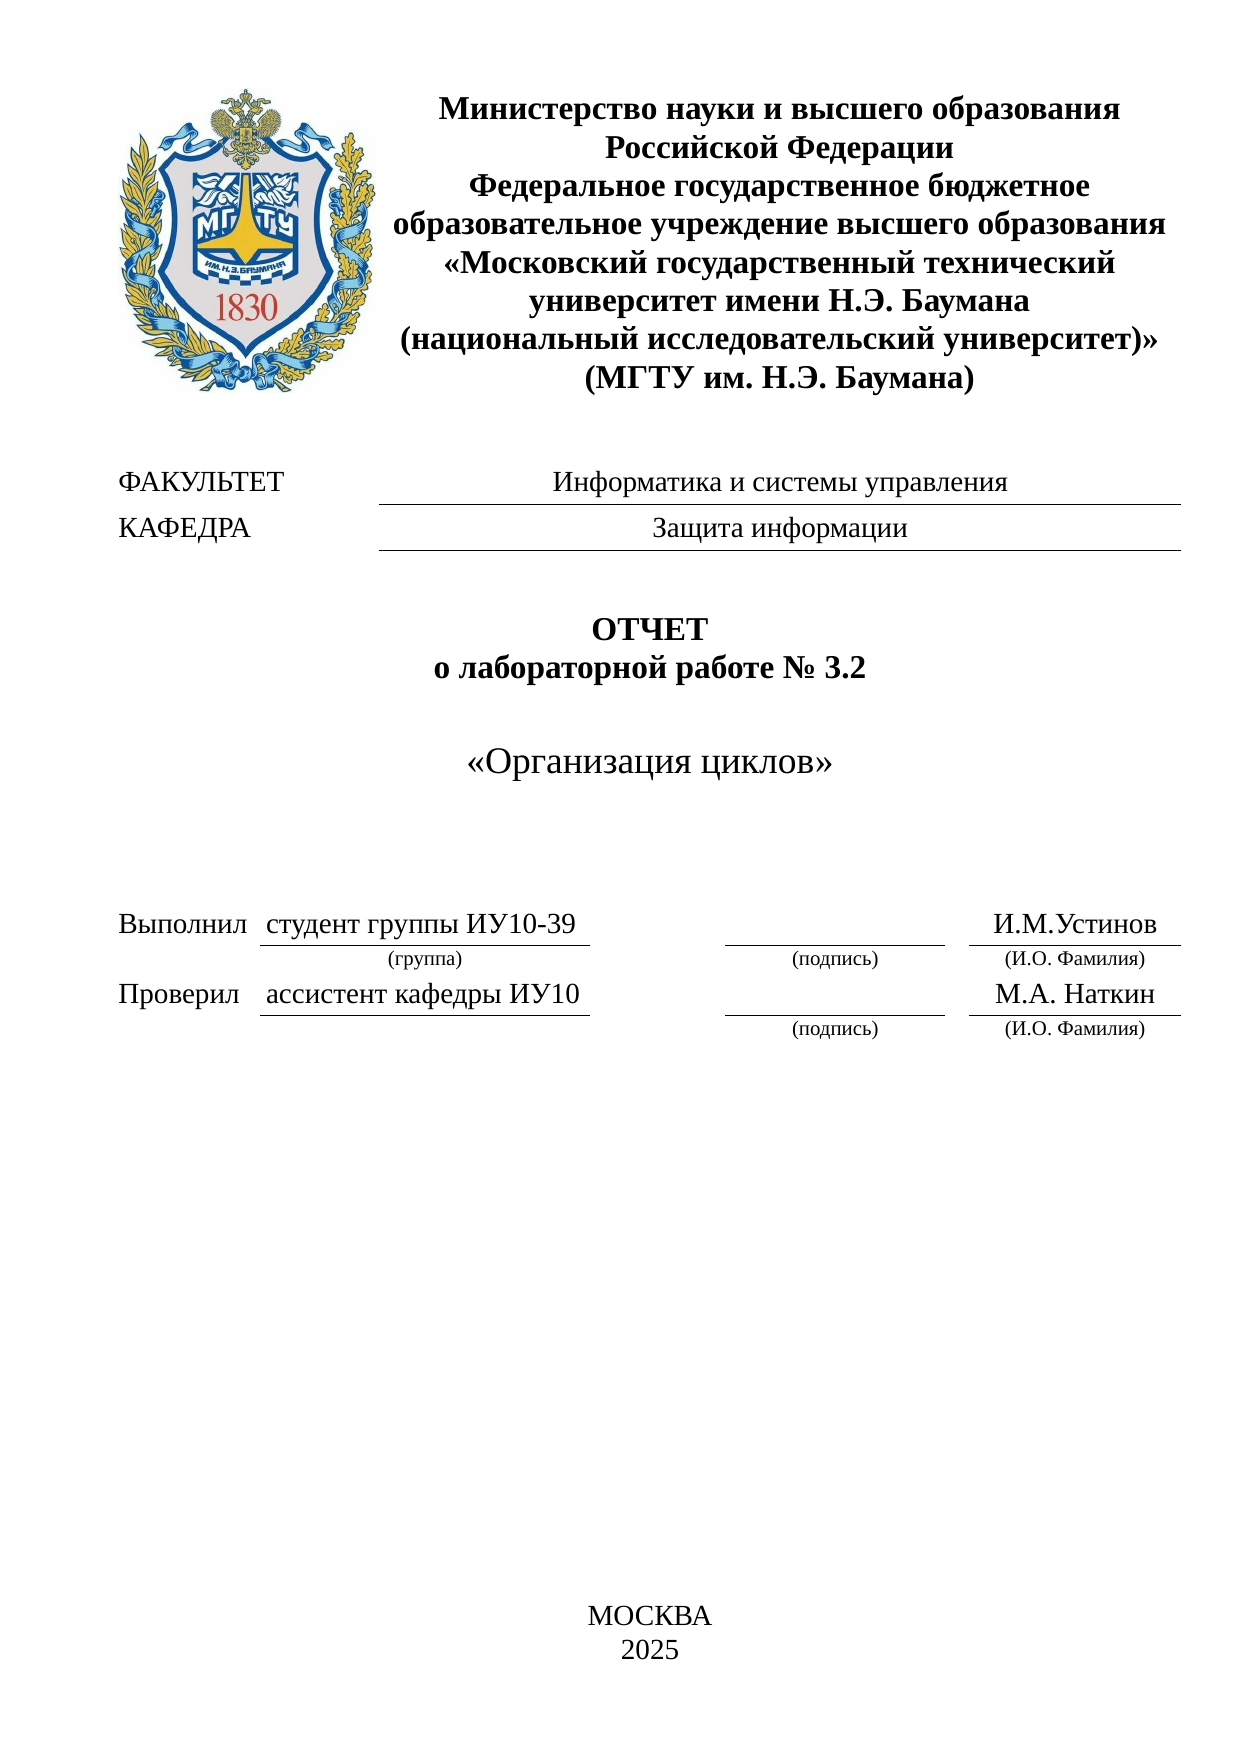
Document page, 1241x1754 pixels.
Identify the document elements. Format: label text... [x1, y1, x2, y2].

table_cell [260, 1016, 589, 1040]
picture [118, 88, 376, 393]
table_header [725, 900, 945, 945]
table_cell [945, 1015, 969, 1040]
table_cell [590, 1015, 725, 1040]
table_cell [945, 970, 969, 1015]
table_cell [118, 945, 260, 970]
table_cell [590, 970, 725, 1015]
table_header Выполнил [118, 900, 260, 945]
table_cell [725, 970, 945, 1015]
table_cell (подпись) [725, 1016, 945, 1040]
table_header студент группы ИУ10-39 [260, 900, 589, 945]
subtitle «Организация циклов» [118, 738, 1181, 781]
table_cell КАФЕДРА [118, 504, 379, 550]
table_header [590, 900, 725, 945]
table_header ФАКУЛЬТЕТ [118, 459, 379, 504]
table_cell [945, 945, 969, 970]
table_header Информатика и системы управления [379, 459, 1181, 504]
title ОТЧЕТ о лабораторной работе № 3.2 [118, 609, 1181, 686]
table_cell Проверил [118, 970, 260, 1015]
table_header И.М.Устинов [969, 900, 1181, 945]
table_cell (И.О. Фамилия) [969, 946, 1181, 970]
table_cell М.А. Наткин [969, 970, 1181, 1015]
table_cell Защита информации [379, 505, 1181, 550]
table_cell (подпись) [725, 946, 945, 970]
table_cell [590, 945, 725, 970]
table_header [945, 900, 969, 945]
table_cell (группа) [260, 946, 589, 970]
table_cell [118, 1015, 260, 1040]
table_cell (И.О. Фамилия) [969, 1016, 1181, 1040]
table_cell ассистент кафедры ИУ10 [260, 970, 589, 1015]
